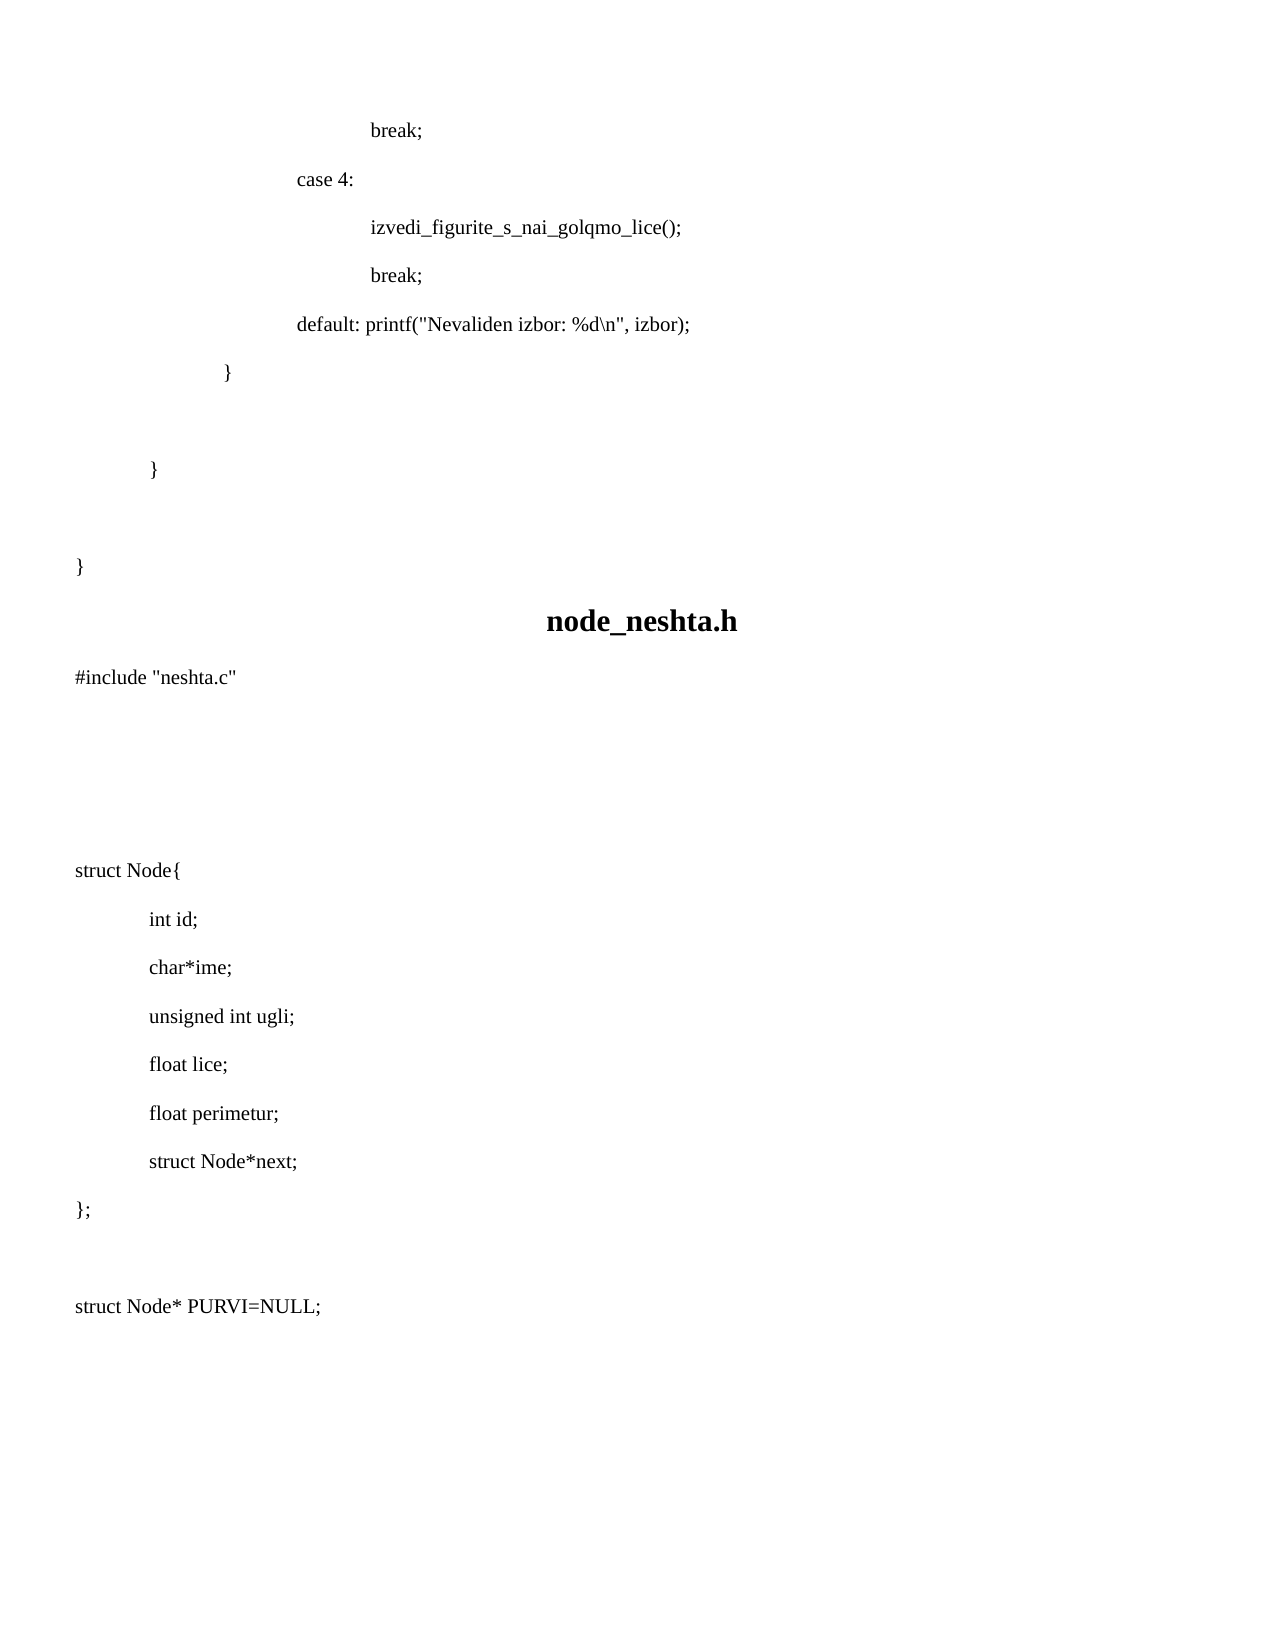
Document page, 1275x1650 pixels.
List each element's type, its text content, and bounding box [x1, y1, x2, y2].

text break; [75, 118, 1209, 142]
text #include "neshta.c" [75, 664, 1209, 689]
text char*ime; [75, 955, 1209, 979]
text struct Node* PURVI=NULL; [75, 1294, 1209, 1318]
text struct Node{ [75, 858, 1209, 882]
text }; [75, 1197, 1209, 1221]
text int id; [75, 907, 1209, 931]
text float lice; [75, 1052, 1209, 1076]
text node_neshta.h [75, 602, 1209, 638]
text struct Node*next; [75, 1149, 1209, 1173]
text unsigned int ugli; [75, 1004, 1209, 1028]
text } [75, 554, 1209, 578]
text izvedi_figurite_s_nai_golqmo_lice(); [75, 215, 1209, 239]
text break; [75, 263, 1209, 287]
text } [75, 360, 1209, 384]
text } [75, 457, 1209, 481]
text case 4: [75, 167, 1209, 191]
text default: printf("Nevaliden izbor: %d\n", izbor); [75, 312, 1209, 336]
text float perimetur; [75, 1101, 1209, 1124]
